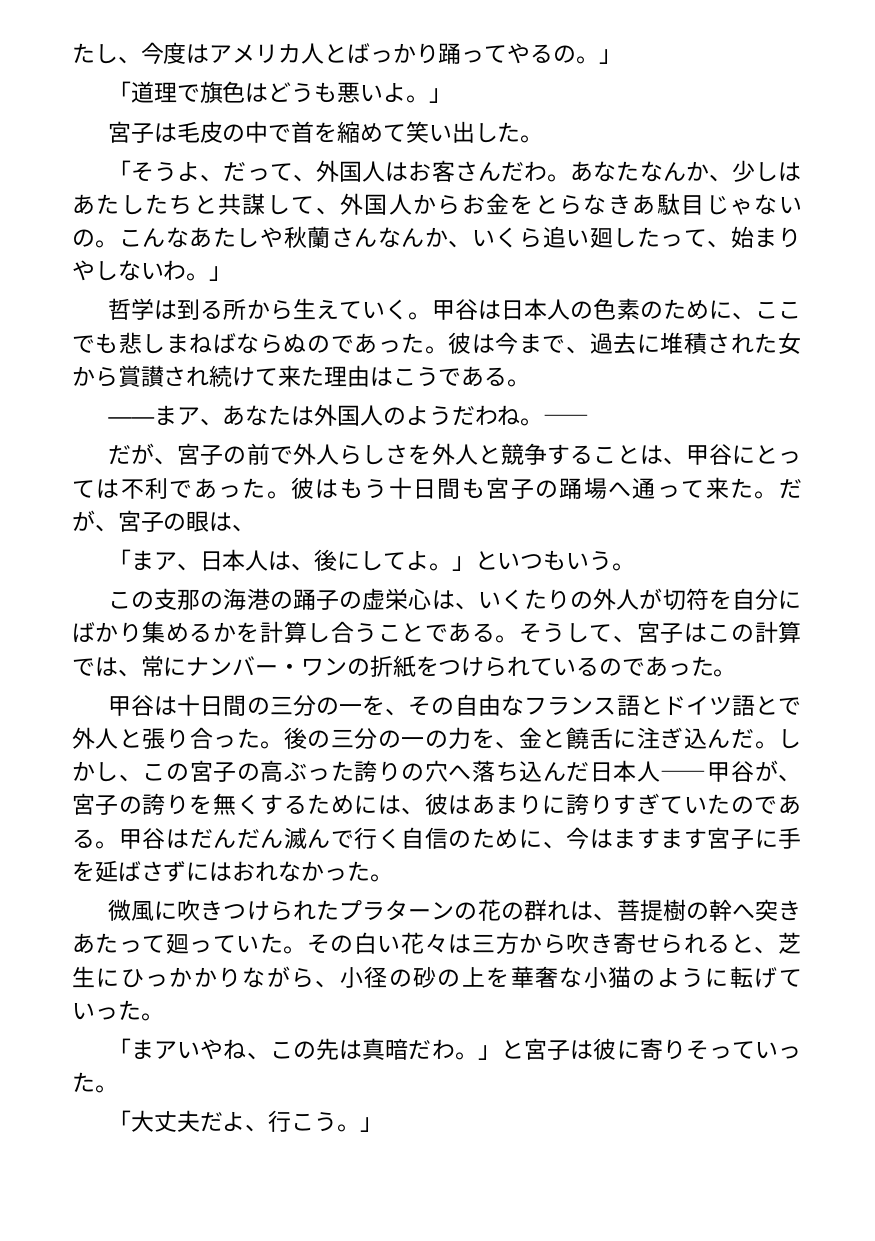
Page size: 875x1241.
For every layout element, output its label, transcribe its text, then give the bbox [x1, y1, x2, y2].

text たし、今度はアメリカ人とばっかり踊ってやるの。」 [72, 36, 802, 69]
text 宮子は毛皮の中で首を縮めて笑い出した。 [72, 114, 802, 148]
text だが、宮子の前で外人らしさを外人と競争することは、甲谷にとっては不利であった。彼はもう十日間も宮子の踊場へ通って来た。だが、宮子の眼は、 [72, 437, 802, 537]
text 「道理で旗色はどうも悪いよ。」 [72, 75, 802, 108]
text 「まアいやね、この先は真暗だわ。」と宮子は彼に寄りそっていった。 [72, 1032, 802, 1098]
text 「大丈夫だよ、行こう。」 [72, 1104, 802, 1137]
text 甲谷は十日間の三分の一を、その自由なフランス語とドイツ語とで外人と張り合った。後の三分の一の力を、金と饒舌に注ぎ込んだ。しかし、この宮子の高ぶった誇りの穴へ落ち込んだ日本人――甲谷が、宮子の誇りを無くするためには、彼はあまりに誇りすぎていたのである。甲谷はだんだん滅んで行く自信のために、今はますます宮子に手を延ばさずにはおれなかった。 [72, 688, 802, 887]
text 微風に吹きつけられたプラターンの花の群れは、菩提樹の幹へ突きあたって廻っていた。その白い花々は三方から吹き寄せられると、芝生にひっかかりながら、小径の砂の上を華奢な小猫のように転げていった。 [72, 893, 802, 1026]
text 「そうよ、だって、外国人はお客さんだわ。あなたなんか、少しはあたしたちと共謀して、外国人からお金をとらなきあ駄目じゃないの。こんなあたしや秋蘭さんなんか、いくら追い廻したって、始まりやしないわ。」 [72, 153, 802, 286]
text ――まア、あなたは外国人のようだわね。―― [72, 398, 802, 431]
text この支那の海港の踊子の虚栄心は、いくたりの外人が切符を自分にばかり集めるかを計算し合うことである。そうして、宮子はこの計算では、常にナンバー・ワンの折紙をつけられているのであった。 [72, 582, 802, 682]
text 哲学は到る所から生えていく。甲谷は日本人の色素のために、ここでも悲しまねばならぬのであった。彼は今まで、過去に堆積された女から賞讃され続けて来た理由はこうである。 [72, 292, 802, 392]
text 「まア、日本人は、後にしてよ。」といつもいう。 [72, 543, 802, 576]
